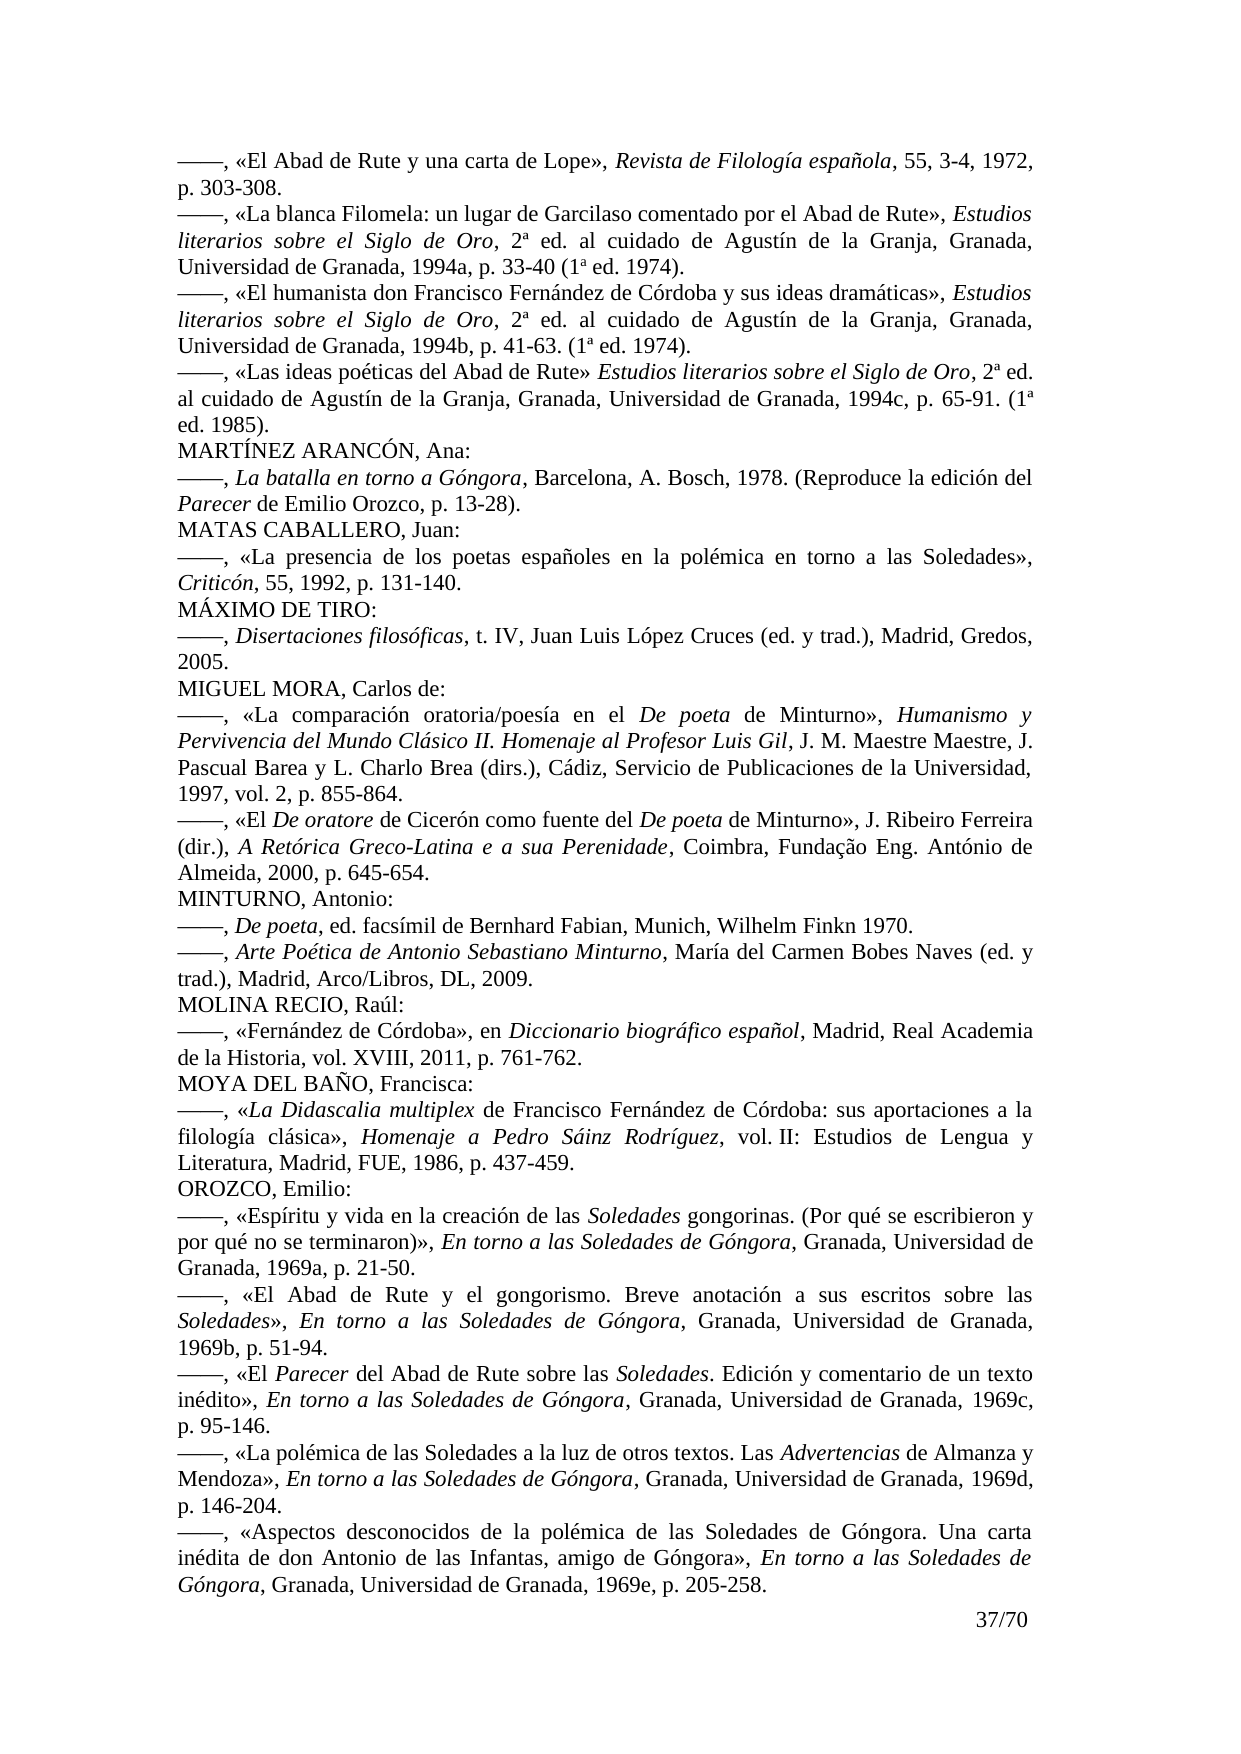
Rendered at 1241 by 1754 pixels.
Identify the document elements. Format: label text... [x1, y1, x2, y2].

text Martínez Arancón, Ana: [177, 437, 1034, 464]
text ——, De poeta, ed. facsímil de Bernhard Fabian, Munich, Wilhelm Finkn 1970. [177, 912, 1034, 938]
text ——, La batalla en torno a Góngora, Barcelona, A. Bosch, 1978. (Reproduce la edición del Parecer de Emilio Orozco, p. 13-28). [177, 464, 1034, 517]
text MATAS CABALLERO, Juan: [177, 517, 1034, 543]
text MIGUEL MORA, Carlos de: [177, 675, 1034, 701]
text ——, «El De oratore de Cicerón como fuente del De poeta de Minturno», J. Ribeiro Ferreira (dir.), A Retórica Greco-Latina e a sua Perenidade, Coimbra, Fundação Eng. António de Almeida, 2000, p. 645-654. [177, 806, 1034, 886]
text ——, «La polémica de las Soledades a la luz de otros textos. Las Advertencias de Almanza y Mendoza», En torno a las Soledades de Góngora, Granada, Universidad de Granada, 1969d, p. 146-204. [177, 1439, 1034, 1518]
text Moya del Baño, Francisca: [177, 1070, 1034, 1096]
text Orozco, Emilio: [177, 1175, 1034, 1202]
text MINTURNO, Antonio: [177, 886, 1034, 912]
text ——, «Aspectos desconocidos de la polémica de las Soledades de Góngora. Una carta inédita de don Antonio de las Infantas, amigo de Góngora», En torno a las Soledades de Góngora, Granada, Universidad de Granada, 1969e, p. 205-258. [177, 1518, 1034, 1597]
text ——, «La blanca Filomela: un lugar de Garcilaso comentado por el Abad de Rute», Estudios literarios sobre el Siglo de Oro, 2ª ed. al cuidado de Agustín de la Granja, Granada, Universidad de Granada, 1994a, p. 33-40 (1a ed. 1974). [177, 200, 1034, 279]
text ——, Arte Poética de Antonio Sebastiano Minturno, María del Carmen Bobes Naves (ed. y trad.), Madrid, Arco/Libros, DL, 2009. [177, 938, 1034, 991]
text ——, «Espíritu y vida en la creación de las Soledades gongorinas. (Por qué se escribieron y por qué no se terminaron)», En torno a las Soledades de Góngora, Granada, Universidad de Granada, 1969a, p. 21-50. [177, 1202, 1034, 1281]
text ——, «Las ideas poéticas del Abad de Rute» Estudios literarios sobre el Siglo de Oro, 2ª ed. al cuidado de Agustín de la Granja, Granada, Universidad de Granada, 1994c, p. 65-91. (1ª ed. 1985). [177, 358, 1034, 437]
text ——, «El humanista don Francisco Fernández de Córdoba y sus ideas dramáticas», Estudios literarios sobre el Siglo de Oro, 2ª ed. al cuidado de Agustín de la Granja, Granada, Universidad de Granada, 1994b, p. 41-63. (1ª ed. 1974). [177, 279, 1034, 358]
text ——, «El Parecer del Abad de Rute sobre las Soledades. Edición y comentario de un texto inédito», En torno a las Soledades de Góngora, Granada, Universidad de Granada, 1969c, p. 95-146. [177, 1360, 1034, 1439]
text ——, «Fernández de Córdoba», en Diccionario biográfico español, Madrid, Real Academia de la Historia, vol. XVIII, 2011, p. 761-762. [177, 1017, 1034, 1070]
text ——, «El Abad de Rute y una carta de Lope», Revista de Filología española, 55, 3-4, 1972, p. 303-308. [177, 148, 1034, 200]
text ——, Disertaciones filosóficas, t. IV, Juan Luis López Cruces (ed. y trad.), Madrid, Gredos, 2005. [177, 622, 1034, 675]
text MÁXIMO DE TIRO: [177, 596, 1034, 622]
text MOLINA RECIO, Raúl: [177, 991, 1034, 1017]
text ——, «El Abad de Rute y el gongorismo. Breve anotación a sus escritos sobre las Soledades», En torno a las Soledades de Góngora, Granada, Universidad de Granada, 1969b, p. 51-94. [177, 1281, 1034, 1360]
text ——, «La Didascalia multiplex de Francisco Fernández de Córdoba: sus aportaciones a la filología clásica», Homenaje a Pedro Sáinz Rodríguez, vol. II: Estudios de Lengua y Literatura, Madrid, FUE, 1986, p. 437-459. [177, 1096, 1034, 1175]
text ——, «La comparación oratoria/poesía en el De poeta de Minturno», Humanismo y Pervivencia del Mundo Clásico II. Homenaje al Profesor Luis Gil, J. M. Maestre Maestre, J. Pascual Barea y L. Charlo Brea (dirs.), Cádiz, Servicio de Publicaciones de la Universidad, 1997, vol. 2, p. 855-864. [177, 701, 1034, 806]
text ——, «La presencia de los poetas españoles en la polémica en torno a las Soledades», Criticón, 55, 1992, p. 131-140. [177, 543, 1034, 596]
